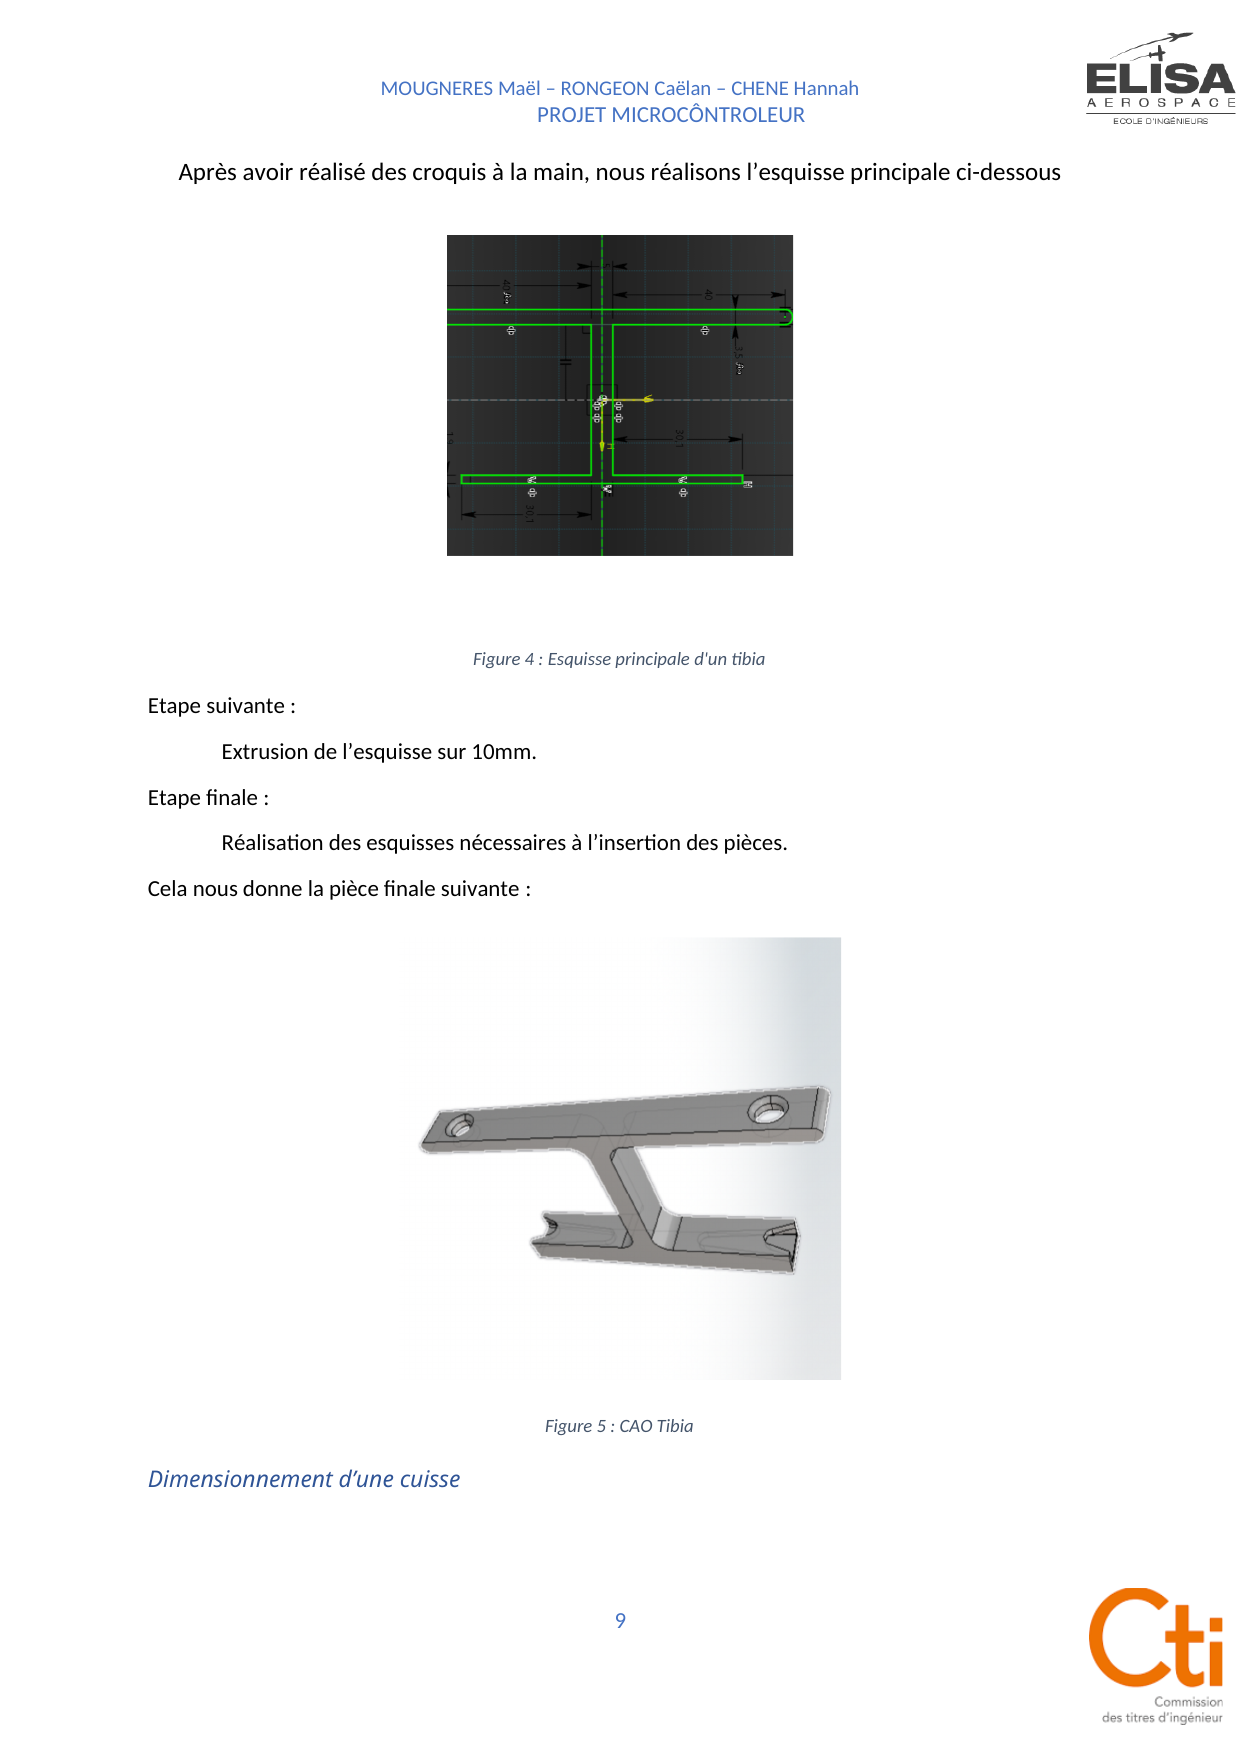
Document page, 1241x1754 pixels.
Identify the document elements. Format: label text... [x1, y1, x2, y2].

text Cela nous donne la pièce finale suivante : [148, 874, 1093, 902]
subtitle Dimensionnement d’une cuisse [148, 1463, 1093, 1494]
text Etape suivante : [148, 691, 1093, 719]
text Figure 4 : Esquisse principale d'un tibia [148, 647, 1093, 670]
text Extrusion de l’esquisse sur 10mm. [148, 737, 1093, 765]
text Réalisation des esquisses nécessaires à l’insertion des pièces. [148, 828, 1093, 856]
text Etape finale : [148, 783, 1093, 811]
text Après avoir réalisé des croquis à la main, nous réalisons l’esquisse principale ci-dessous [148, 156, 1093, 630]
text Figure 5 : CAO Tibia [148, 1415, 1093, 1438]
